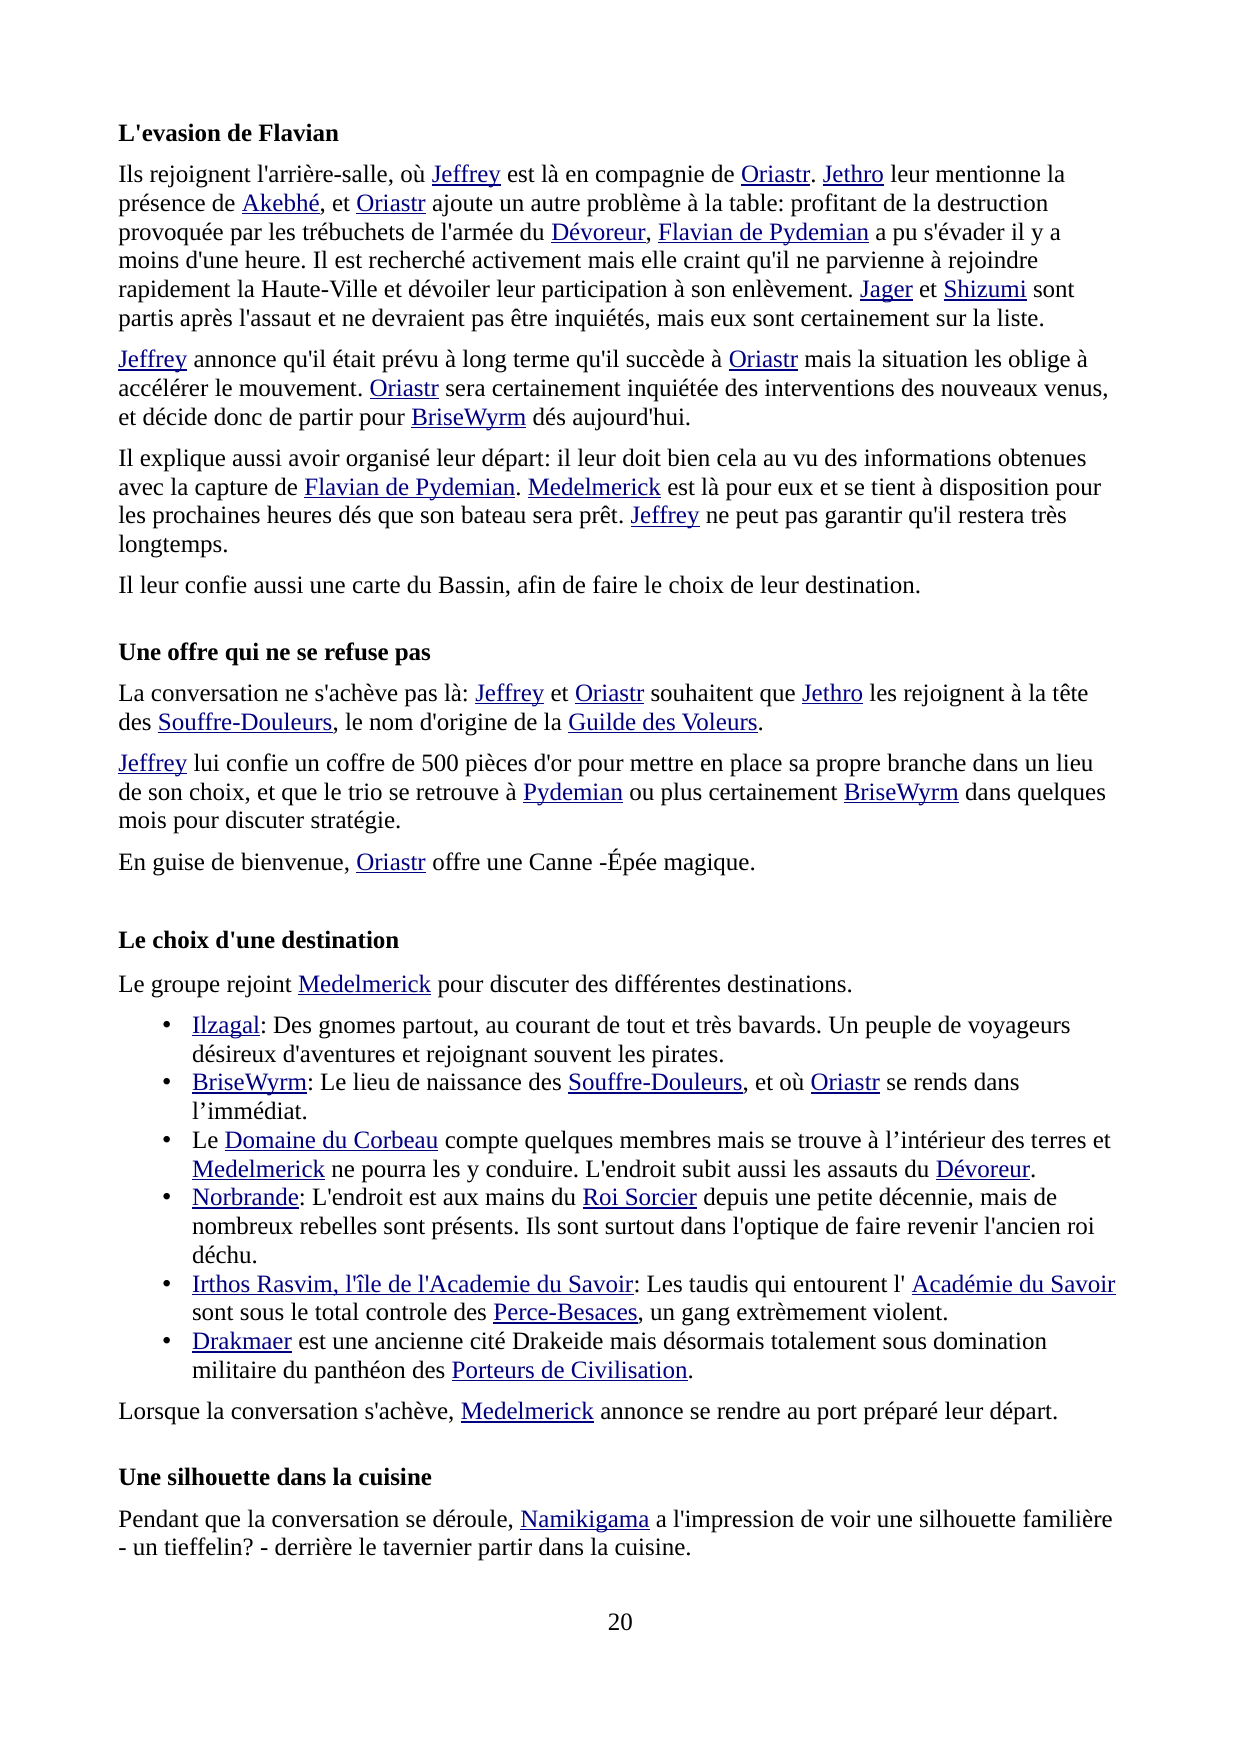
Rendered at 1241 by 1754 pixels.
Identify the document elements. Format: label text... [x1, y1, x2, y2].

list Norbrande: L'endroit est aux mains du Roi Sorcier depuis une petite décennie, mais de nombreux rebelles sont présents. Ils sont surtout dans l'optique de faire revenir l'ancien roi déchu. [162, 1182, 1122, 1269]
text En guise de bienvenue, Oriastr offre une Canne -Épée magique. [118, 847, 1122, 876]
list Drakmaer est une ancienne cité Drakeide mais désormais totalement sous domination militaire du panthéon des Porteurs de Civilisation. [162, 1326, 1122, 1384]
list Irthos Rasvim, l'île de l'Academie du Savoir: Les taudis qui entourent l' Académie du Savoir sont sous le total controle des Perce-Besaces, un gang extrèmement violent. [162, 1269, 1122, 1326]
text La conversation ne s'achève pas là: Jeffrey et Oriastr souhaitent que Jethro les rejoignent à la tête des Souffre-Douleurs, le nom d'origine de la Guilde des Voleurs. [118, 678, 1122, 736]
text Il leur confie aussi une carte du Bassin, afin de faire le choix de leur destination. [118, 571, 1122, 599]
subtitle Une silhouette dans la cuisine [118, 1462, 1122, 1491]
list BriseWyrm: Le lieu de naissance des Souffre-Douleurs, et où Oriastr se rends dans l’immédiat. [162, 1067, 1122, 1125]
text Jeffrey annonce qu'il était prévu à long terme qu'il succède à Oriastr mais la situation les oblige à accélérer le mouvement. Oriastr sera certainement inquiétée des interventions des nouveaux venus, et décide donc de partir pour BriseWyrm dés aujourd'hui. [118, 344, 1122, 431]
text Jeffrey lui confie un coffre de 500 pièces d'or pour mettre en place sa propre branche dans un lieu de son choix, et que le trio se retrouve à Pydemian ou plus certainement BriseWyrm dans quelques mois pour discuter stratégie. [118, 748, 1122, 834]
list Le Domaine du Corbeau compte quelques membres mais se trouve à l’intérieur des terres et Medelmerick ne pourra les y conduire. L'endroit subit aussi les assauts du Dévoreur. [162, 1125, 1122, 1182]
text Lorsque la conversation s'achève, Medelmerick annonce se rendre au port préparé leur départ. [118, 1396, 1122, 1425]
subtitle Le choix d'une destination [118, 913, 1122, 956]
subtitle L'evasion de Flavian [118, 118, 1122, 147]
text Il explique aussi avoir organisé leur départ: il leur doit bien cela au vu des informations obtenues avec la capture de Flavian de Pydemian. Medelmerick est là pour eux et se tient à disposition pour les prochaines heures dés que son bateau sera prêt. Jeffrey ne peut pas garantir qu'il restera très longtemps. [118, 443, 1122, 558]
list Ilzagal: Des gnomes partout, au courant de tout et très bavards. Un peuple de voyageurs désireux d'aventures et rejoignant souvent les pirates. [162, 1010, 1122, 1067]
subtitle Une offre qui ne se refuse pas [118, 637, 1122, 666]
text Le groupe rejoint Medelmerick pour discuter des différentes destinations. [118, 969, 1122, 997]
text Ils rejoignent l'arrière-salle, où Jeffrey est là en compagnie de Oriastr. Jethro leur mentionne la présence de Akebhé, et Oriastr ajoute un autre problème à la table: profitant de la destruction provoquée par les trébuchets de l'armée du Dévoreur, Flavian de Pydemian a pu s'évader il y a moins d'une heure. Il est recherché activement mais elle craint qu'il ne parvienne à rejoindre rapidement la Haute-Ville et dévoiler leur participation à son enlèvement. Jager et Shizumi sont partis après l'assaut et ne devraient pas être inquiétés, mais eux sont certainement sur la liste. [118, 159, 1122, 332]
text Pendant que la conversation se déroule, Namikigama a l'impression de voir une silhouette familière - un tieffelin? - derrière le tavernier partir dans la cuisine. [118, 1504, 1122, 1561]
